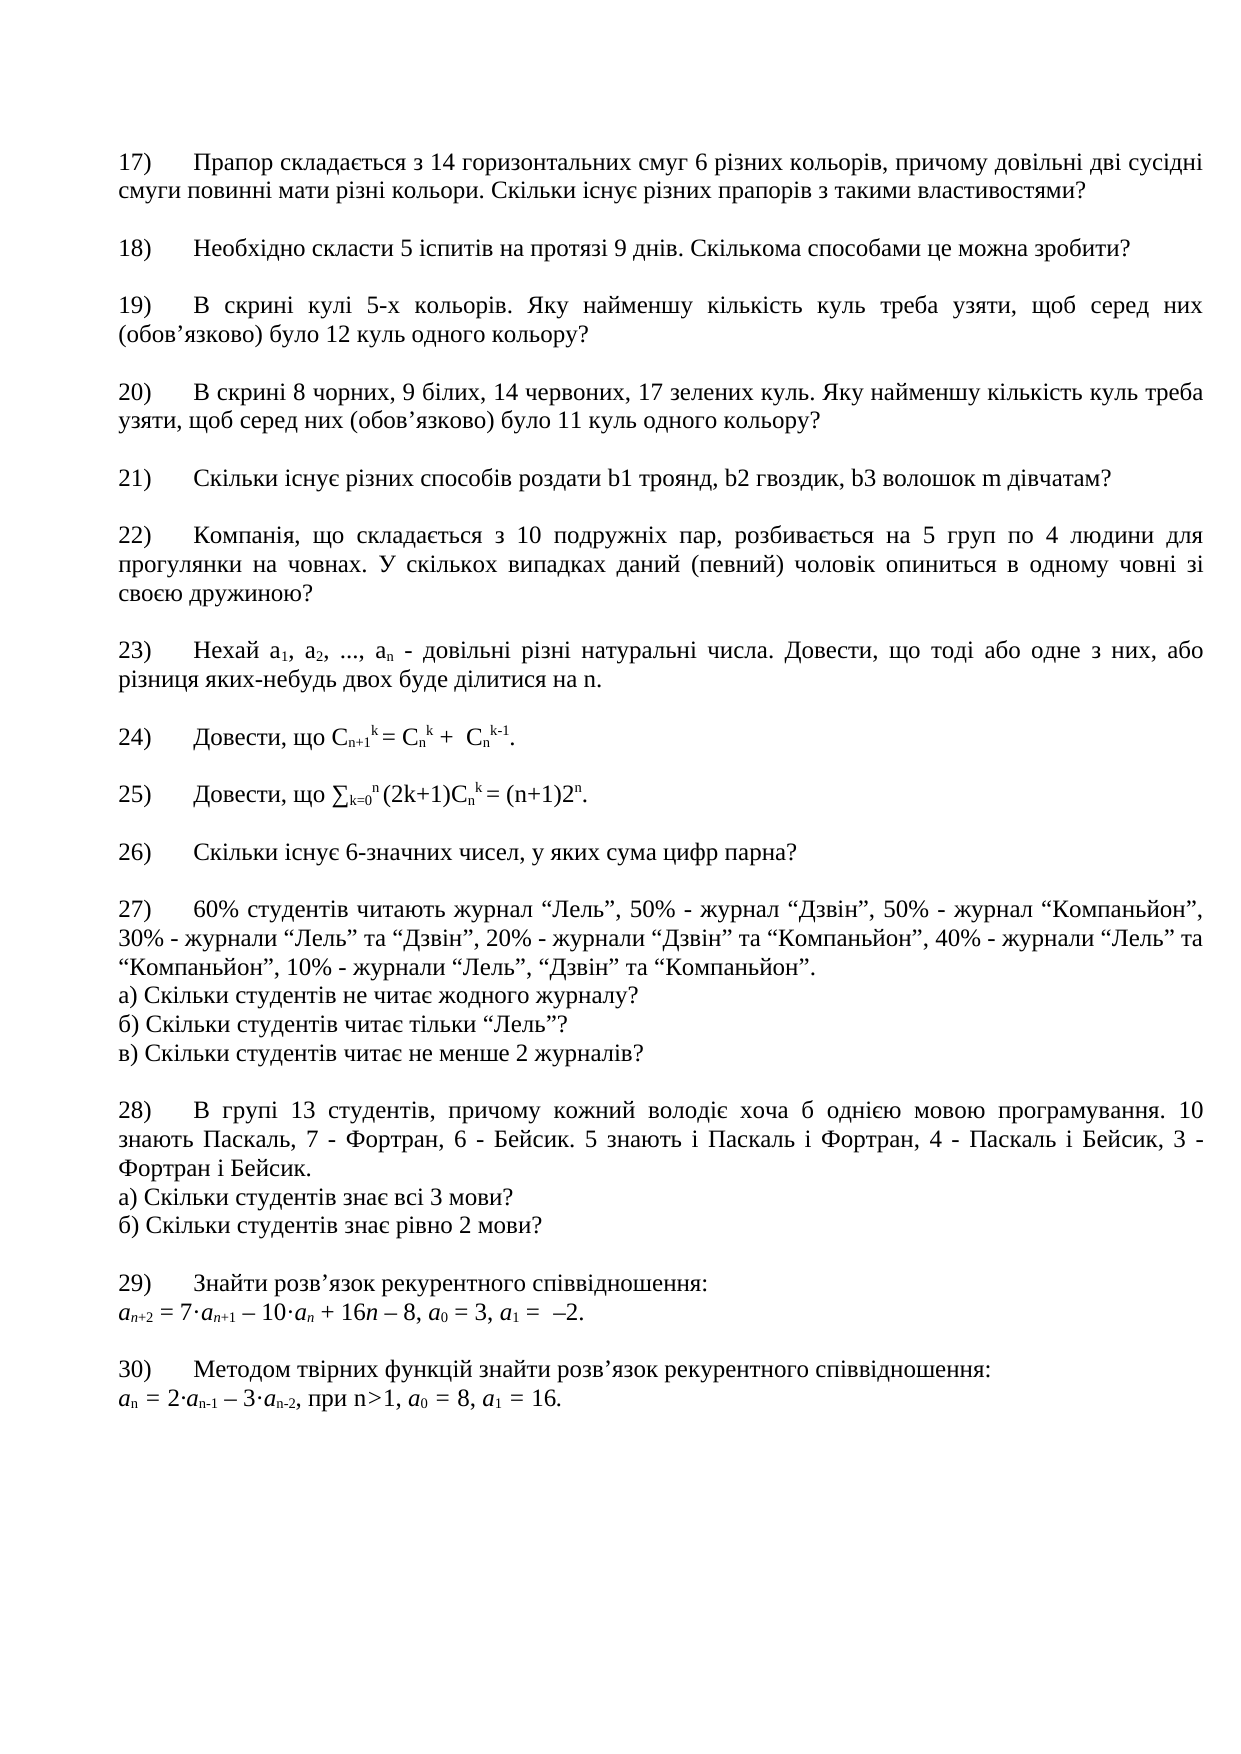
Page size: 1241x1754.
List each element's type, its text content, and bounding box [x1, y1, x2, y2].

list Довести, що ∑k=0n (2k+1)Cnk = (n+1)2n. [118, 779, 1205, 808]
list а) Скільки студентів не читає жодного журналу? [118, 981, 1205, 1009]
list а) Скільки студентів знає всі 3 мови? [118, 1182, 1205, 1211]
list Скільки існує різних способів роздати b1 троянд, b2 гвоздик, b3 волошок m дівчатам? [118, 463, 1205, 492]
list б) Скільки студентів читає тільки “Лель”? [118, 1009, 1205, 1038]
list Прапор складається з 14 горизонтальних смуг 6 різних кольорів, причому довільні дві сусідні смуги повинні мати різні кольори. Скільки існує різних прапорів з такими властивостями? [118, 147, 1205, 204]
list В скрині кулі 5-х кольорів. Яку найменшу кількість куль треба узяти, щоб серед них (обов’язково) було 12 куль одного кольору? [118, 291, 1205, 348]
list Нехай a1, a2, ..., an - довільні різні натуральні числа. Довести, що тоді або одне з них, або різниця яких-небудь двох буде ділитися на n. [118, 636, 1205, 693]
list Скільки існує 6-значних чисел, у яких сума цифр парна? [118, 837, 1205, 866]
list в) Скільки студентів читає не менше 2 журналів? [118, 1038, 1205, 1067]
list Компанiя, що складається з 10 подружнiх пар, розбивається на 5 груп по 4 людини для прогулянки на човнах. У скiлькох випадках даний (певний) чоловiк опиниться в одному човнi зі своєю дружиною? [118, 521, 1205, 607]
list Довести, що Cn+1k = Cnk + Cnk-1. [118, 722, 1205, 751]
list б) Скільки студентів знає рівно 2 мови? [118, 1211, 1205, 1239]
list В скрині 8 чорних, 9 білих, 14 червоних, 17 зелених куль. Яку найменшу кількість куль треба узяти, щоб серед них (обов’язково) було 11 куль одного кольору? [118, 377, 1205, 434]
list В групі 13 студентів, причому кожний володіє хоча б однією мовою програмування. 10 знають Паскаль, 7 - Фортран, 6 - Бейсик. 5 знають і Паскаль і Фортран, 4 - Паскаль і Бейсик, 3 - Фортран і Бейсик. [118, 1096, 1205, 1182]
list an+2 = 7·an+1 – 10·an + 16n – 8, a0 = 3, a1 = –2. [118, 1297, 1205, 1326]
list Методом твірних функцій знайти розв’язок рекурентного співвідношення: [118, 1354, 1205, 1383]
list Знайти розв’язок рекурентного співвідношення: [118, 1268, 1205, 1297]
list an = 2·an-1 – 3·an-2, при n>1, a0 = 8, a1 = 16. [118, 1383, 1205, 1412]
list 60% студентів читають журнал “Лель”, 50% - журнал “Дзвін”, 50% - журнал “Компаньйон”, 30% - журнали “Лель” та “Дзвін”, 20% - журнали “Дзвін” та “Компаньйон”, 40% - журнали “Лель” та “Компаньйон”, 10% - журнали “Лель”, “Дзвін” та “Компаньйон”. [118, 894, 1205, 981]
list Необхідно скласти 5 іспитів на протязі 9 днів. Скількома способами це можна зробити? [118, 233, 1205, 262]
